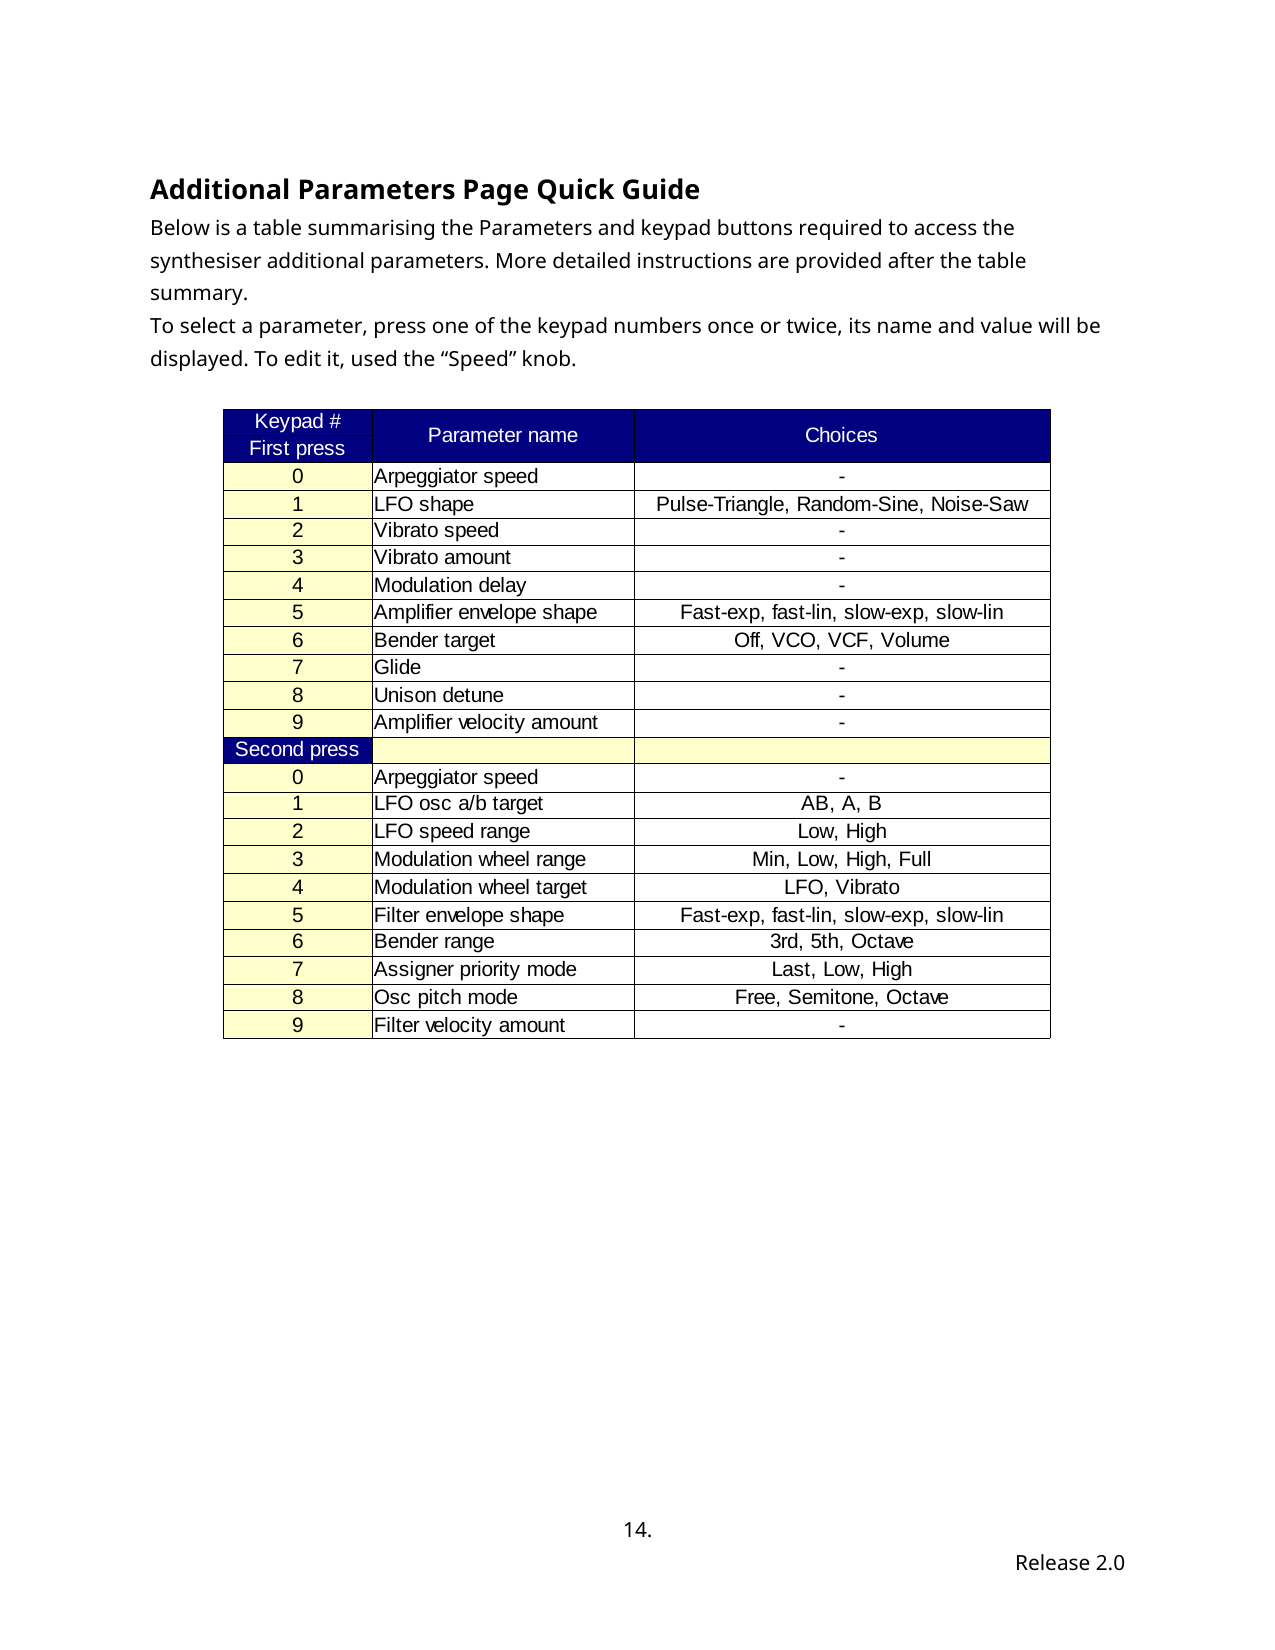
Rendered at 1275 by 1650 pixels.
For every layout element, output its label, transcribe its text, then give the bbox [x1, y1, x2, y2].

text Below is a table summarising the Parameters and keypad buttons required to access the synthesiser additional parameters. More detailed instructions are provided after the table summary. [150, 213, 1125, 307]
subtitle Additional Parameters Page Quick Guide [150, 171, 1125, 208]
text To select a parameter, press one of the keypad numbers once or twice, its name and value will be displayed. To edit it, used the “Speed” knob. [150, 311, 1125, 372]
